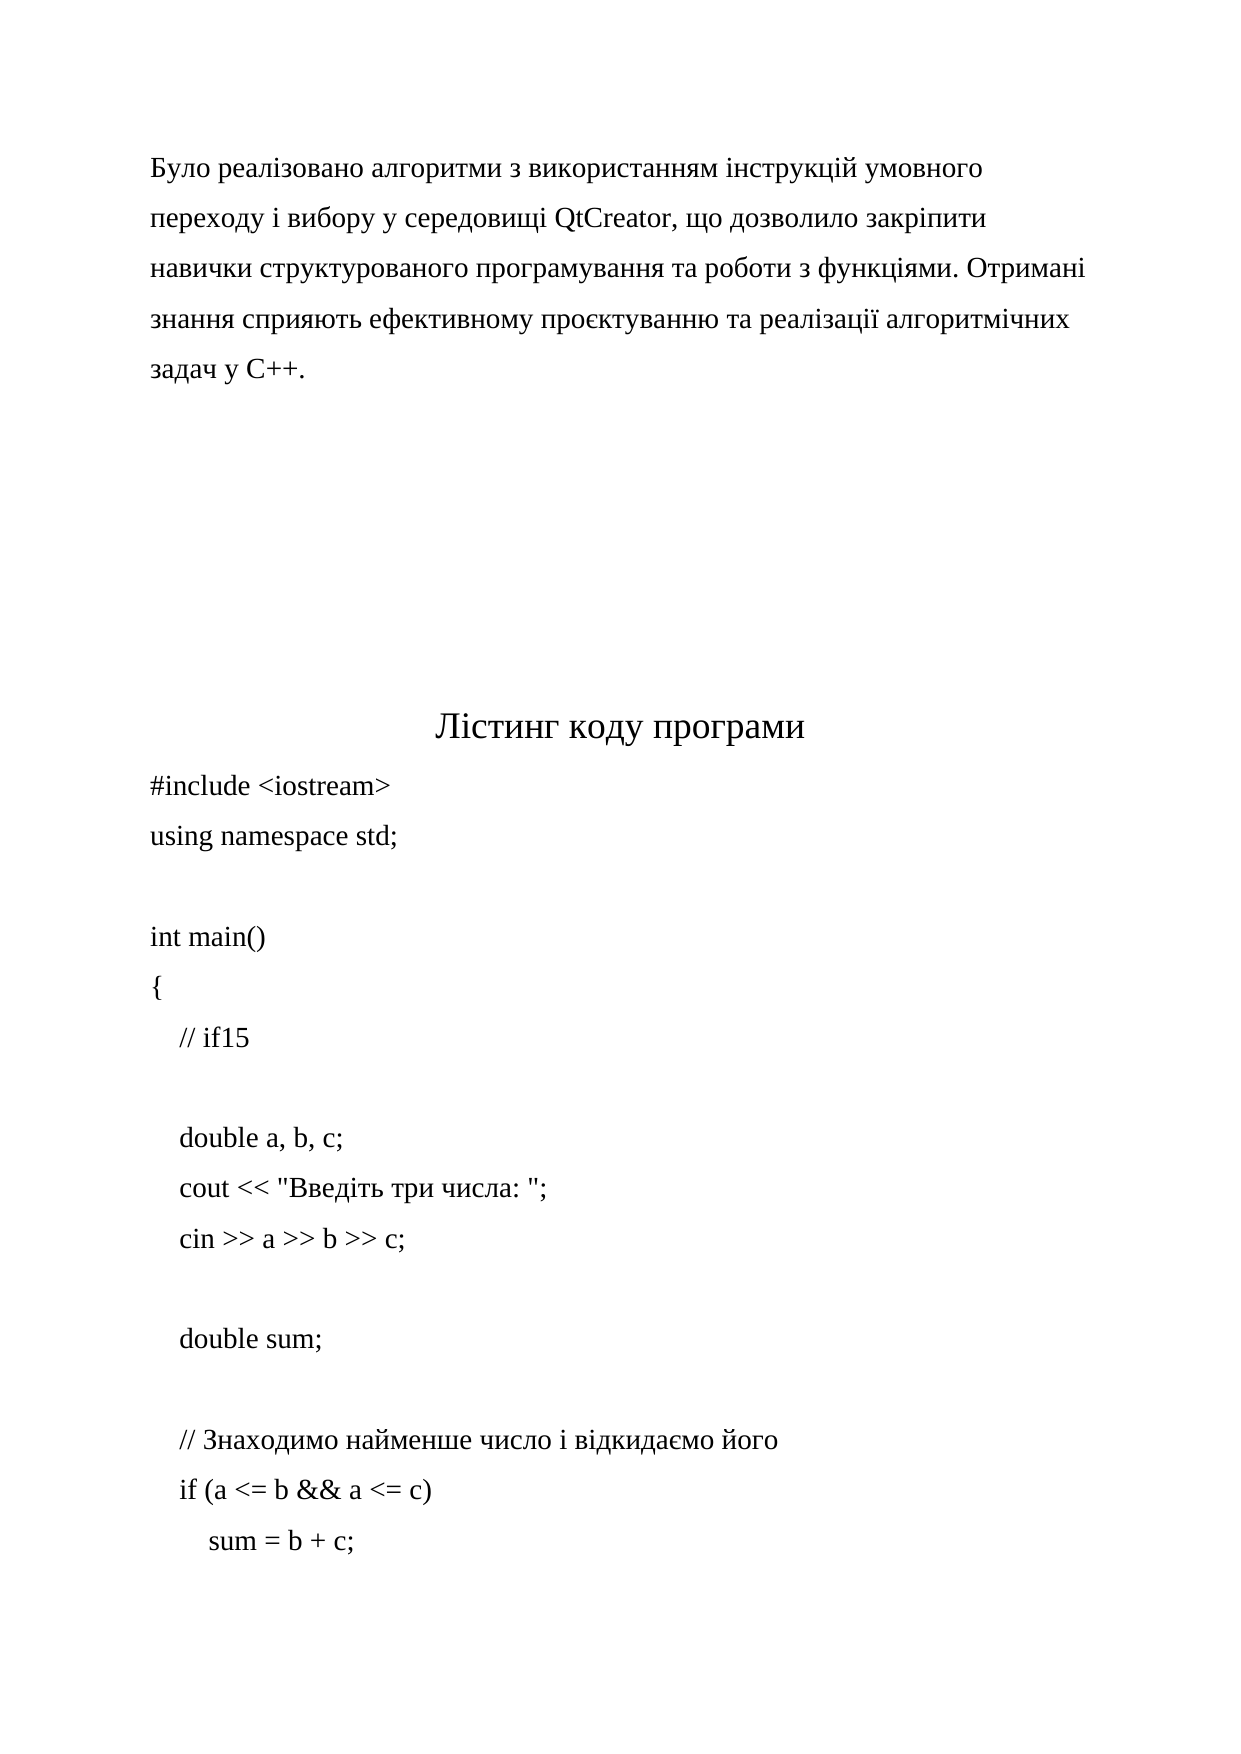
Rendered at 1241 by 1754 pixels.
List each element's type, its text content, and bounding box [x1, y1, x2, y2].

text cout << "Введіть три числа: "; [150, 1171, 1090, 1204]
text double sum; [150, 1322, 1090, 1355]
text #include <iostream> [150, 768, 1090, 802]
text cin >> a >> b >> c; [150, 1221, 1090, 1254]
text Було реалізовано алгоритми з використанням інструкцій умовного переходу і вибору у середовищі QtCreator, що дозволило закріпити навички структурованого програмування та роботи з функціями. Отримані знання сприяють ефективному проєктуванню та реалізації алгоритмічних [150, 150, 1090, 334]
text sum = b + c; [150, 1523, 1090, 1556]
text Лістинг коду програми [150, 703, 1090, 747]
text using namespace std; [150, 818, 1090, 852]
text { [150, 969, 1090, 1003]
text int main() [150, 919, 1090, 953]
text // Знаходимо найменше число і відкидаємо його [150, 1422, 1090, 1456]
text задач у C++. [150, 351, 1090, 385]
text if (a <= b && a <= c) [150, 1472, 1090, 1506]
text // if15 [150, 1020, 1090, 1053]
text double a, b, c; [150, 1120, 1090, 1154]
